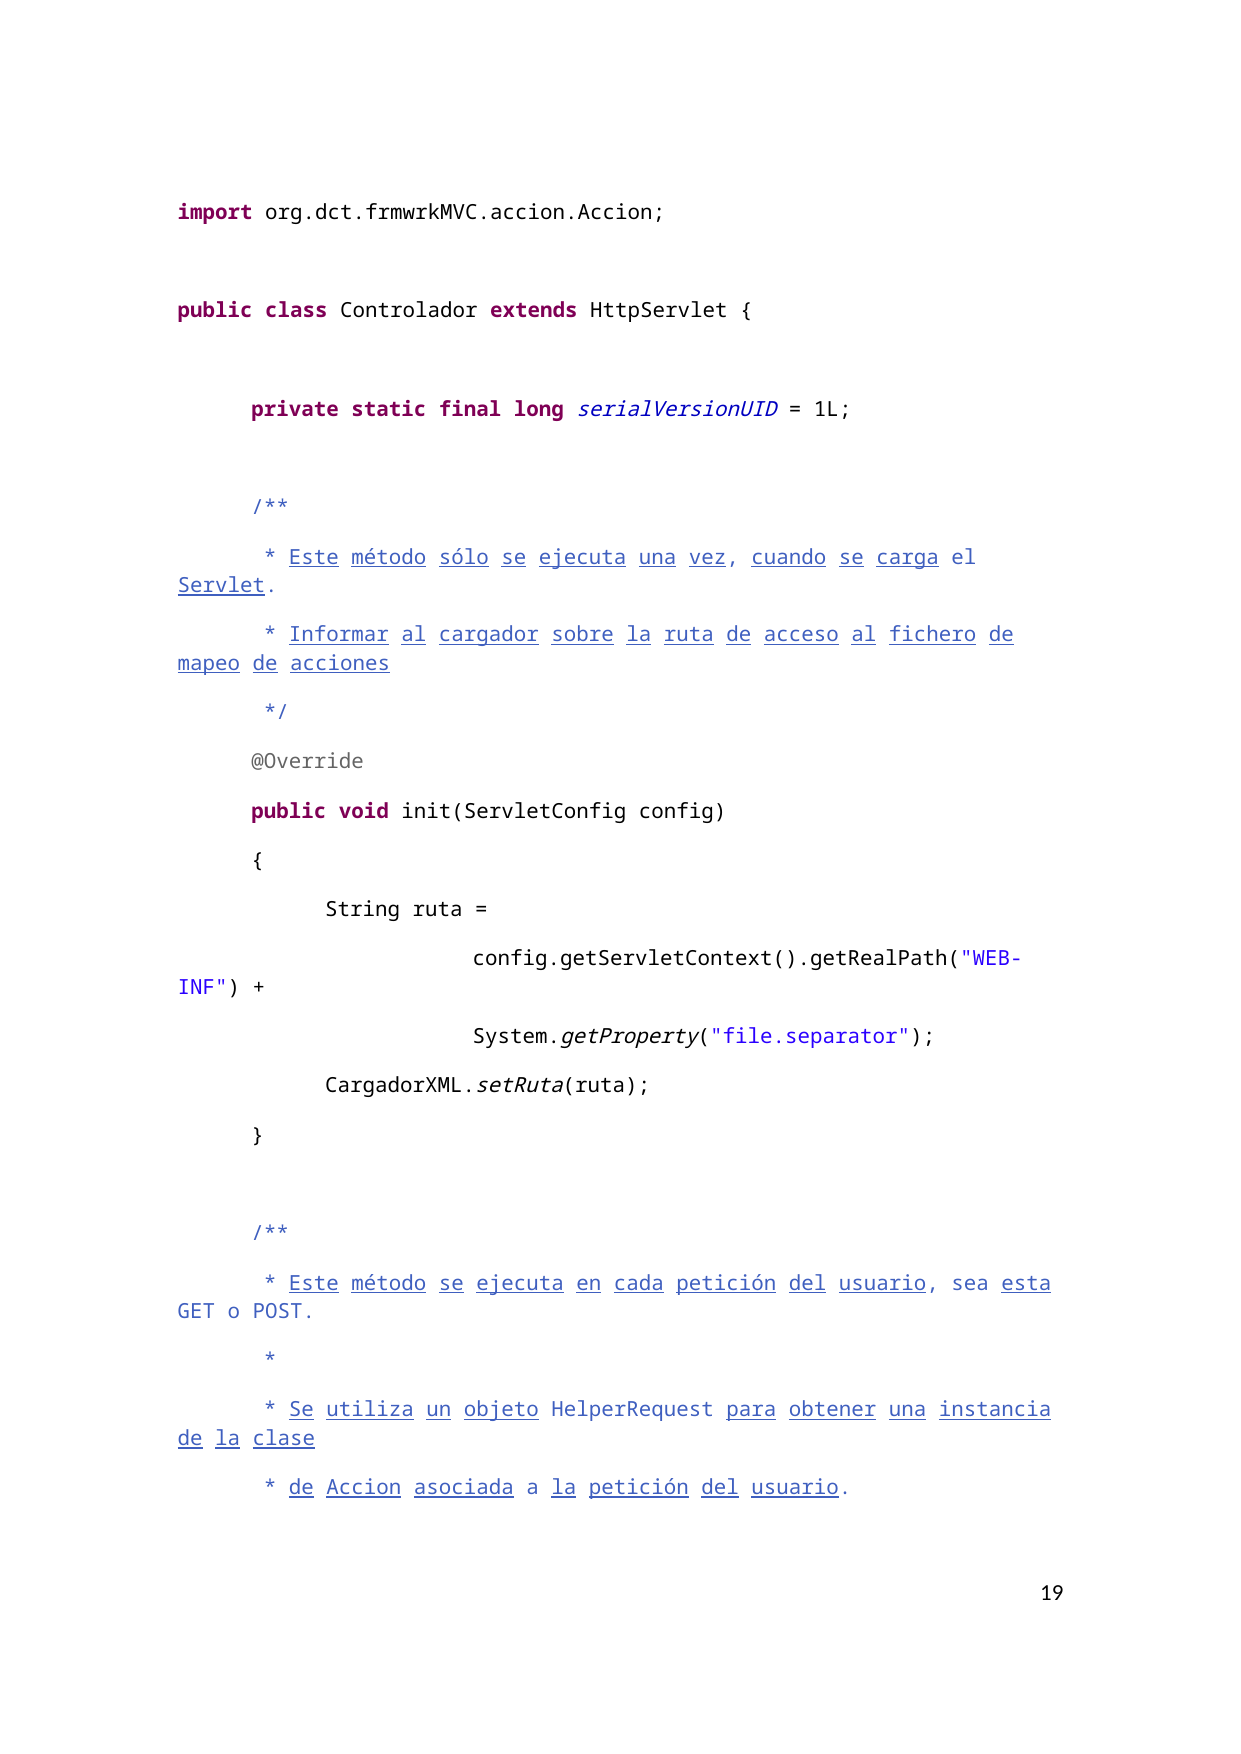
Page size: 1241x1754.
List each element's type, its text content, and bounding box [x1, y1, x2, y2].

text * Este método sólo se ejecuta una vez, cuando se carga el Servlet. [177, 542, 1063, 599]
text * Este método se ejecuta en cada petición del usuario, sea esta GET o POST. [177, 1268, 1063, 1324]
text } [177, 1120, 1063, 1148]
text CargadorXML.setRuta(ruta); [177, 1071, 1063, 1099]
text public void init(ServletConfig config) [177, 796, 1063, 824]
text /** [177, 492, 1063, 521]
text private static final long serialVersionUID = 1L; [177, 394, 1063, 422]
text * de Accion asociada a la petición del usuario. [177, 1472, 1063, 1501]
text import org.dct.frmwrkMVC.accion.Accion; [177, 197, 1063, 225]
text */ [177, 697, 1063, 726]
text { [177, 845, 1063, 873]
text String ruta = [177, 894, 1063, 923]
text * Informar al cargador sobre la ruta de acceso al fichero de mapeo de acciones [177, 619, 1063, 676]
text * Se utiliza un objeto HelperRequest para obtener una instancia de la clase [177, 1394, 1063, 1451]
text System.getProperty("file.separator"); [177, 1021, 1063, 1050]
text public class Controlador extends HttpServlet { [177, 295, 1063, 324]
text @Override [177, 746, 1063, 775]
text * [177, 1345, 1063, 1374]
text config.getServletContext().getRealPath("WEB-INF") + [177, 943, 1063, 1000]
text /** [177, 1218, 1063, 1247]
